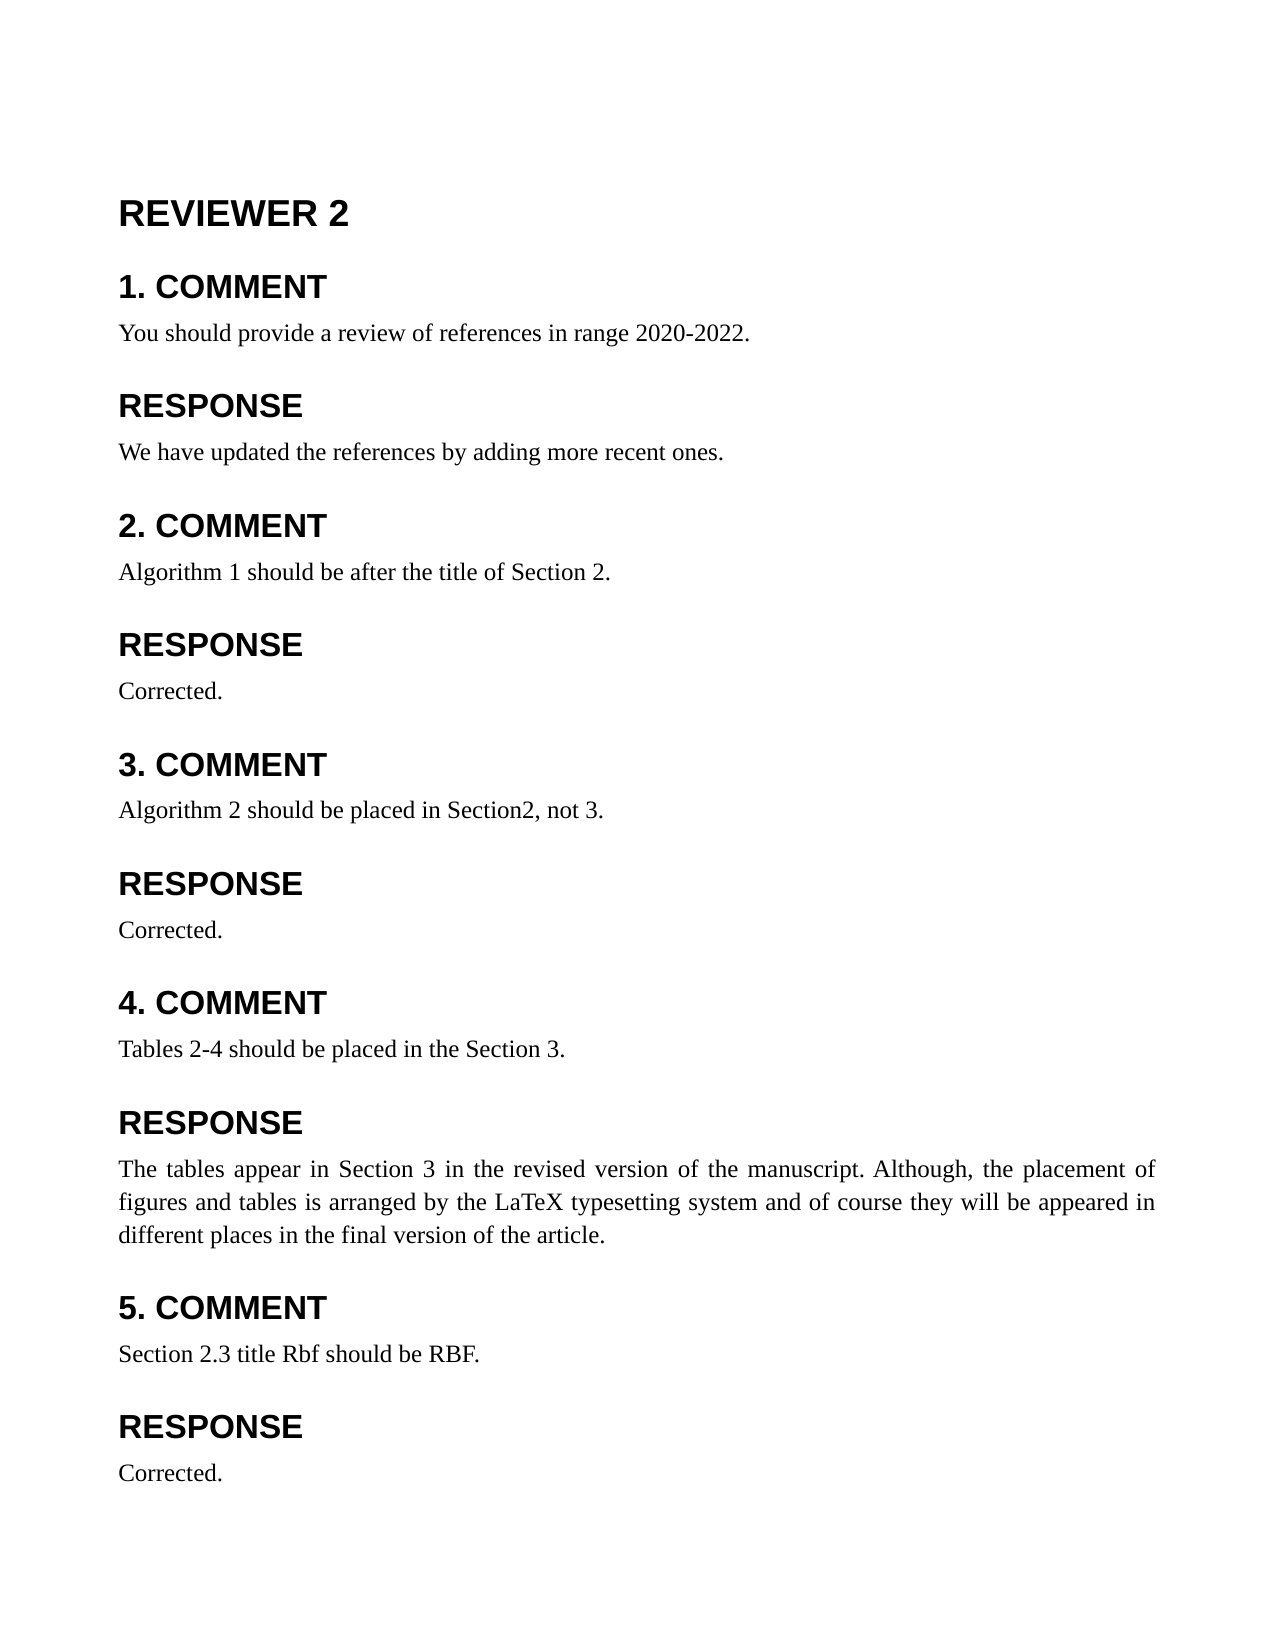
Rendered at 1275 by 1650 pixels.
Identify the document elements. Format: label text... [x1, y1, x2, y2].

subtitle RESPONSE [118, 864, 1157, 902]
text Tables 2-4 should be placed in the Section 3. [118, 1034, 1157, 1063]
subtitle REVIEWER 2 [118, 191, 1157, 234]
text Algorithm 1 should be after the title of Section 2. [118, 557, 1157, 586]
subtitle RESPONSE [118, 1103, 1157, 1141]
text You should provide a review of references in range 2020-2022. [118, 318, 1157, 347]
text Corrected. [118, 915, 1157, 944]
text Algorithm 2 should be placed in Section2, not 3. [118, 796, 1157, 824]
subtitle RESPONSE [118, 387, 1157, 425]
text Corrected. [118, 676, 1157, 705]
text Section 2.3 title Rbf should be RBF. [118, 1339, 1157, 1368]
subtitle 1. COMMENT [118, 267, 1157, 306]
subtitle 5. COMMENT [118, 1288, 1157, 1327]
text We have updated the references by adding more recent ones. [118, 437, 1157, 466]
subtitle RESPONSE [118, 1408, 1157, 1446]
subtitle RESPONSE [118, 625, 1157, 664]
text The tables appear in Section 3 in the revised version of the manuscript. Although, the placement of figures and tables is arranged by the LaTeX typesetting system and of course they will be appeared in different places in the final version of the article. [118, 1154, 1157, 1248]
text Corrected. [118, 1458, 1157, 1487]
subtitle 2. COMMENT [118, 506, 1157, 544]
subtitle 4. COMMENT [118, 983, 1157, 1022]
subtitle 3. COMMENT [118, 745, 1157, 783]
